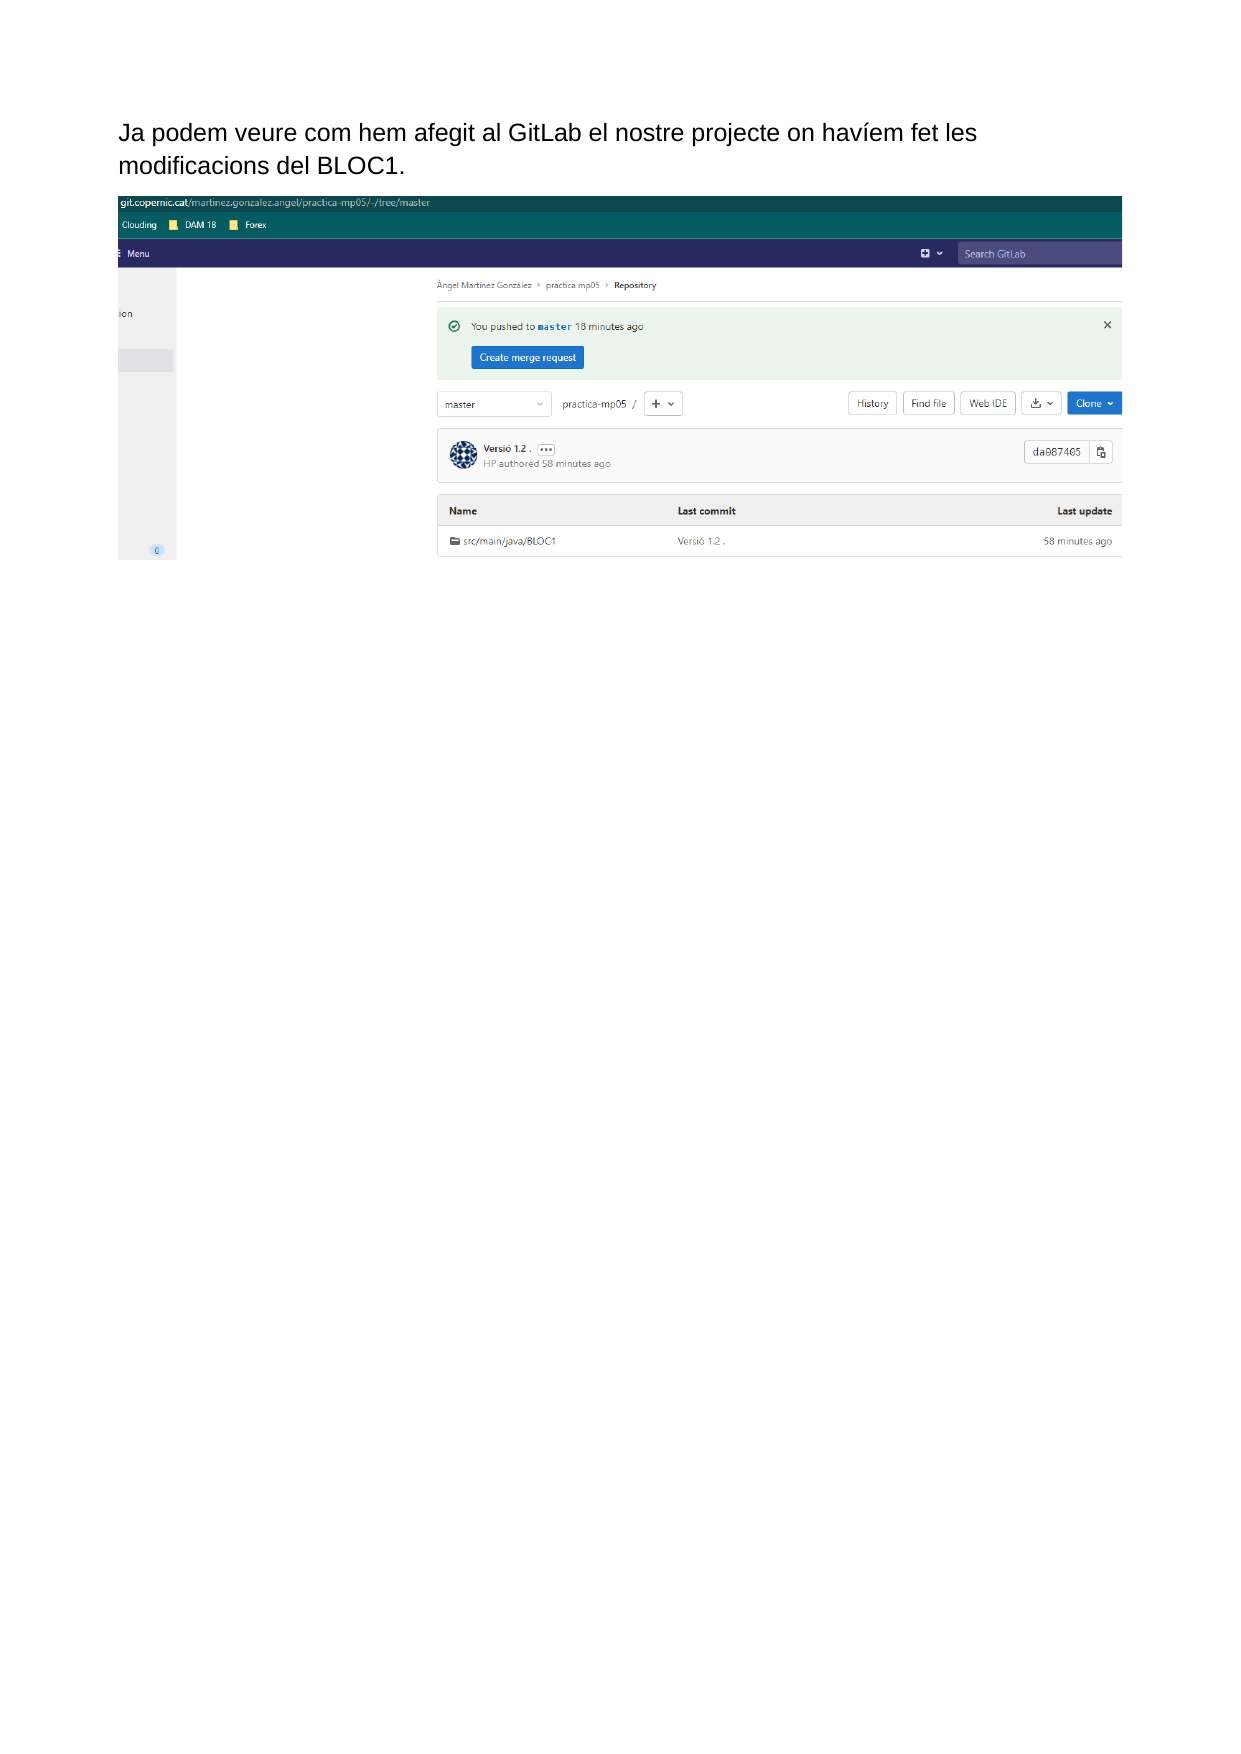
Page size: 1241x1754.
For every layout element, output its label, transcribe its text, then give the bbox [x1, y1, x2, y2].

picture [118, 196, 1123, 560]
text Ja podem veure com hem afegit al GitLab el nostre projecte on havíem fet les modificacions del BLOC1. [118, 118, 1122, 180]
